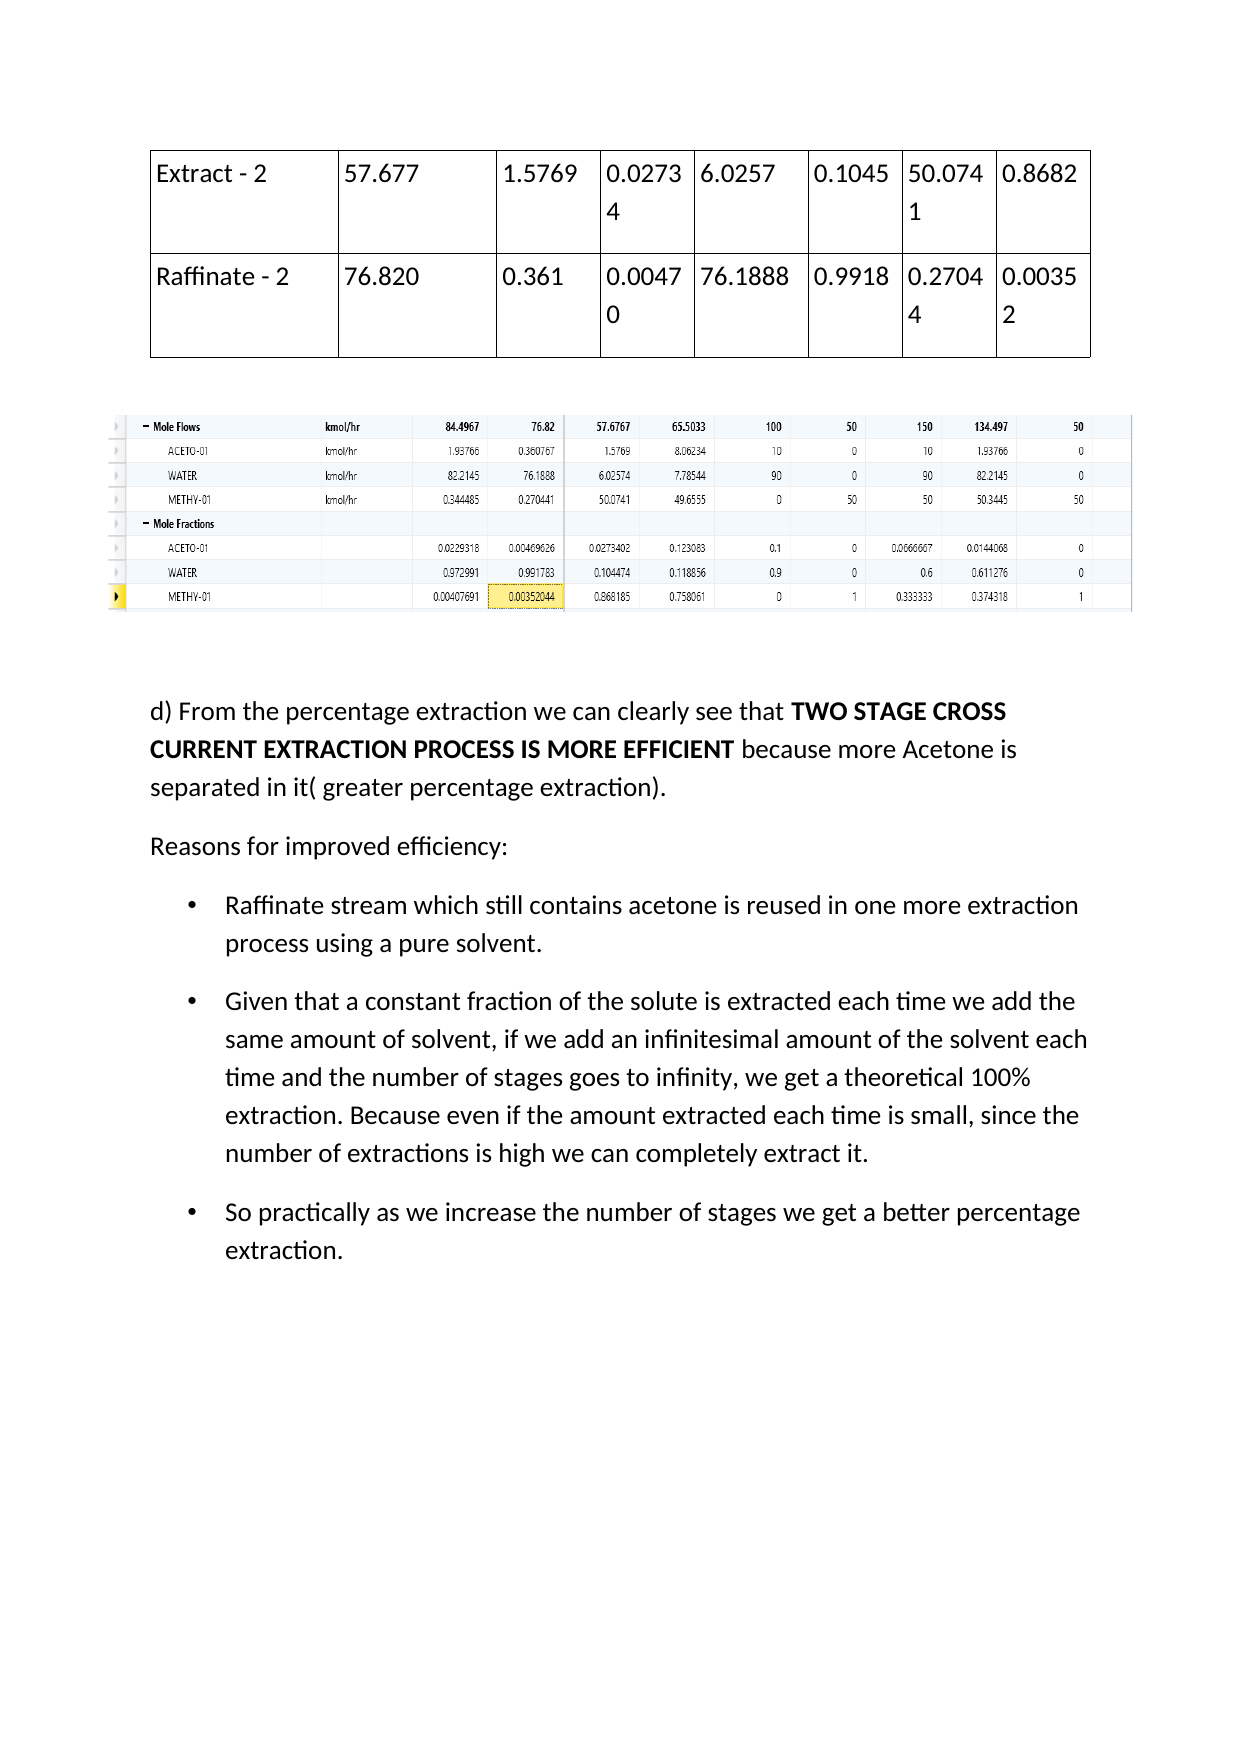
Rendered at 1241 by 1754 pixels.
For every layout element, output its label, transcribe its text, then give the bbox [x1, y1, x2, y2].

table_cell 0.8682 [997, 151, 1090, 253]
table_cell 0.1045 [809, 151, 902, 253]
table_cell 6.0257 [695, 151, 808, 253]
text Reasons for improved efficiency: [150, 829, 1090, 862]
table_cell 0.9918 [809, 254, 902, 357]
table_cell 1.5769 [497, 151, 600, 253]
table_cell 0.00470 [601, 254, 694, 357]
table_cell 50.0741 [903, 151, 996, 253]
picture [108, 415, 1133, 612]
text d) From the percentage extraction we can clearly see that TWO STAGE CROSS CURRENT EXTRACTION PROCESS IS MORE EFFICIENT because more Acetone is separated in it( greater percentage extraction). [150, 694, 1090, 803]
table_cell 0.27044 [903, 254, 996, 357]
table_cell 0.02734 [601, 151, 694, 253]
table_cell 76.820 [339, 254, 496, 357]
table_cell 76.1888 [695, 254, 808, 357]
table_cell Extract - 2 [151, 151, 338, 253]
table_cell 0.00352 [997, 254, 1090, 357]
list Given that a constant fraction of the solute is extracted each time we add the same amount of solvent, if we add an infinitesimal amount of the solvent each time and the number of stages goes to infinity, we get a theoretical 100% extraction. Because even if the amount extracted each time is small, since the number of extractions is high we can completely extract it. [187, 984, 1090, 1169]
table_cell 57.677 [339, 151, 496, 253]
list Raffinate stream which still contains acetone is reused in one more extraction process using a pure solvent. [187, 888, 1090, 959]
table_cell Raffinate - 2 [151, 254, 338, 357]
list So practically as we increase the number of stages we get a better percentage extraction. [187, 1195, 1090, 1266]
table_cell 0.361 [497, 254, 600, 357]
